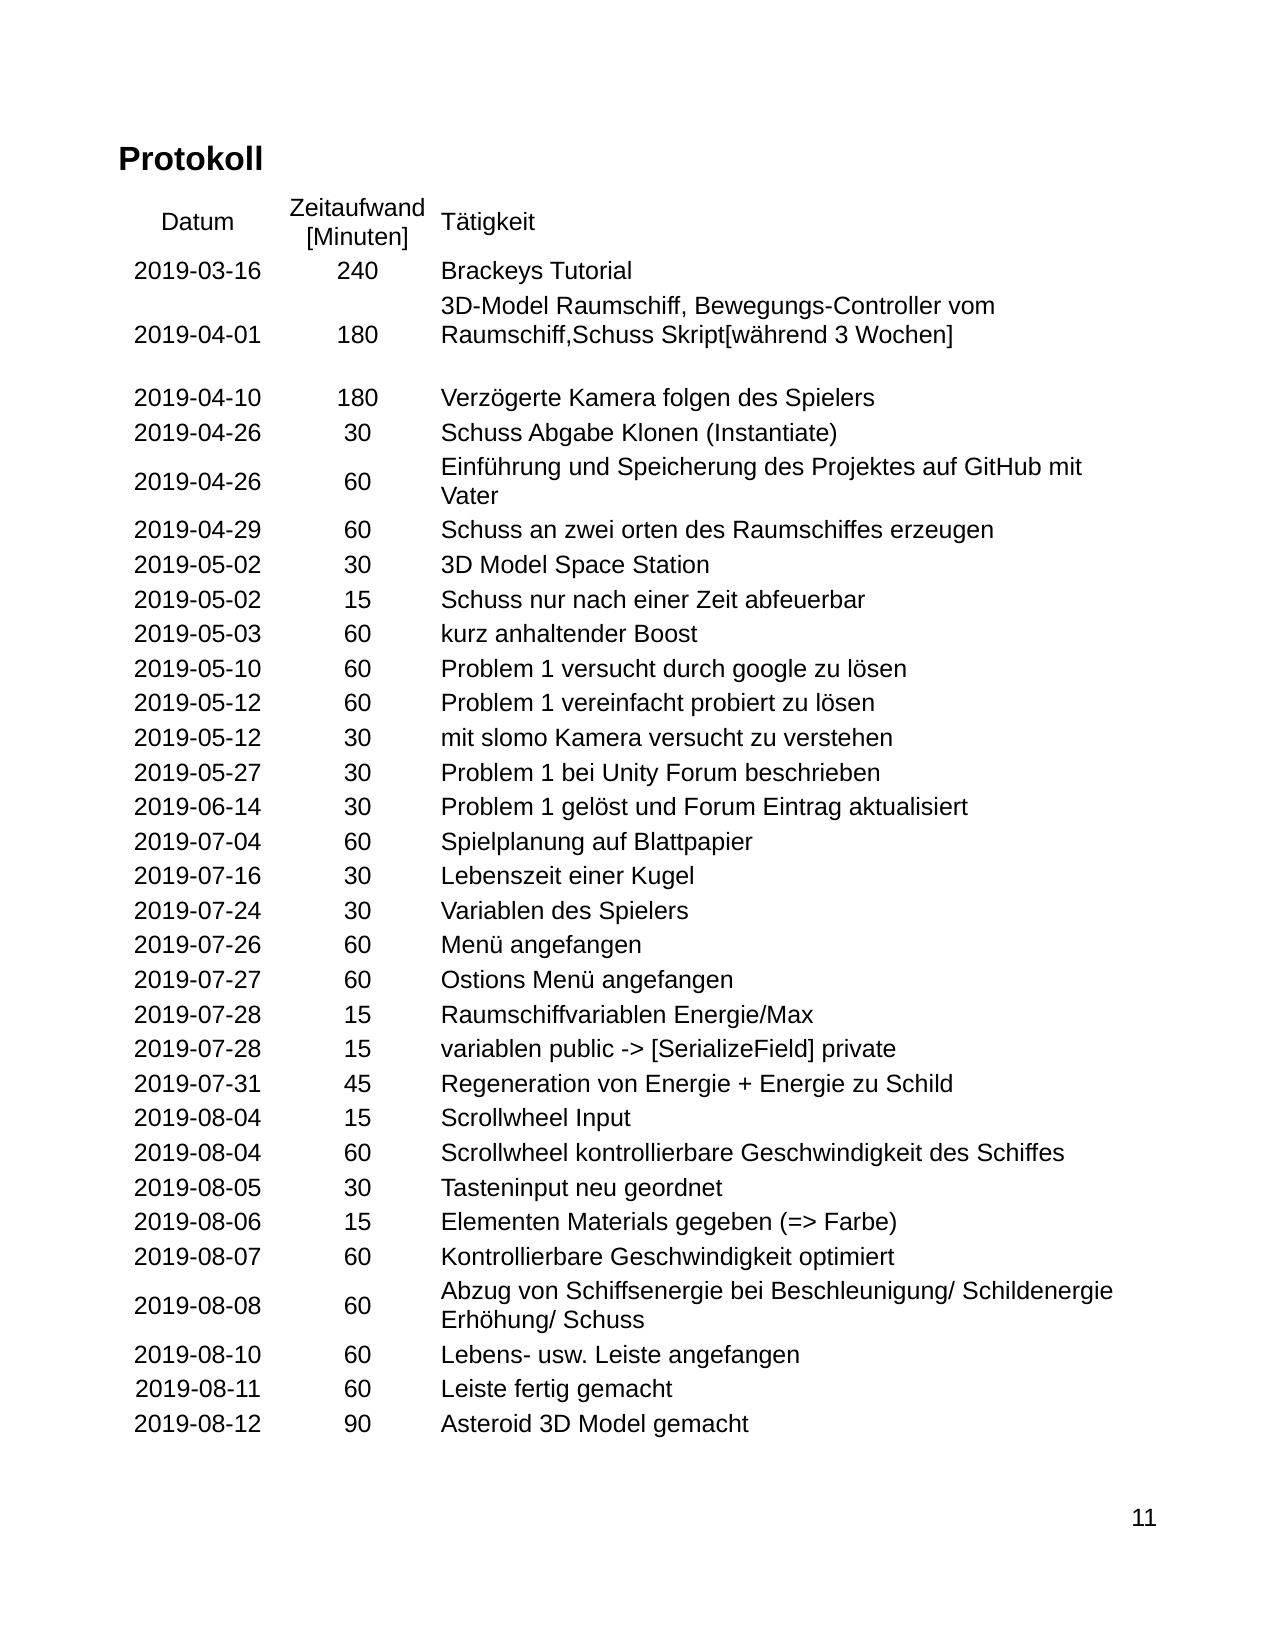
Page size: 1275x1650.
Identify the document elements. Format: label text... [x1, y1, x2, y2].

table_cell 2019-08-11 [118, 1371, 277, 1406]
table_header Datum [118, 190, 277, 253]
table_cell 2019-07-27 [118, 962, 277, 997]
table_cell 2019-05-02 [118, 547, 277, 582]
table_cell Elementen Materials gegeben (=> Farbe) [438, 1204, 1141, 1239]
table_cell 2019-03-16 [118, 254, 277, 288]
table_cell 15 [277, 1101, 438, 1135]
table_cell 15 [277, 1204, 438, 1239]
table_cell 180 [277, 288, 438, 380]
table_cell 3D-Model Raumschiff, Bewegungs-Controller vom Raumschiff,Schuss Skript[während 3 Wochen] [438, 288, 1141, 380]
table_cell 2019-05-02 [118, 582, 277, 616]
table_cell 2019-07-31 [118, 1066, 277, 1101]
table_cell 2019-08-12 [118, 1406, 277, 1441]
table_cell 2019-08-08 [118, 1274, 277, 1337]
table_cell 60 [277, 1371, 438, 1406]
table_cell 3D Model Space Station [438, 547, 1141, 582]
table_cell 2019-04-26 [118, 449, 277, 513]
table_cell 60 [277, 824, 438, 858]
table_cell Lebens- usw. Leiste angefangen [438, 1337, 1141, 1371]
table_cell 2019-08-06 [118, 1204, 277, 1239]
table_cell 60 [277, 1135, 438, 1170]
table_cell 2019-05-12 [118, 686, 277, 720]
table_cell 2019-04-10 [118, 380, 277, 415]
table_cell 2019-07-04 [118, 824, 277, 858]
table_cell 15 [277, 582, 438, 616]
table_cell 2019-08-04 [118, 1135, 277, 1170]
table_cell 240 [277, 254, 438, 288]
table_cell 2019-05-27 [118, 755, 277, 789]
table_cell 60 [277, 651, 438, 686]
table_cell 30 [277, 893, 438, 928]
table_cell 60 [277, 1274, 438, 1337]
table_cell variablen public -> [SerializeField] private [438, 1031, 1141, 1066]
table_cell Problem 1 gelöst und Forum Eintrag aktualisiert [438, 789, 1141, 824]
table_cell 60 [277, 449, 438, 513]
table_cell Lebenszeit einer Kugel [438, 859, 1141, 893]
table_cell 15 [277, 997, 438, 1031]
table_header Zeitaufwand [Minuten] [277, 190, 438, 253]
table_cell Ostions Menü angefangen [438, 962, 1141, 997]
table_cell 45 [277, 1066, 438, 1101]
table_cell 15 [277, 1031, 438, 1066]
table_cell 2019-08-04 [118, 1101, 277, 1135]
table_cell Abzug von Schiffsenergie bei Beschleunigung/ Schildenergie Erhöhung/ Schuss [438, 1274, 1141, 1337]
table_cell 60 [277, 962, 438, 997]
table_cell 2019-04-29 [118, 513, 277, 547]
subtitle Protokoll [118, 139, 1157, 178]
table_cell 60 [277, 513, 438, 547]
table_cell 60 [277, 616, 438, 651]
table_cell 30 [277, 859, 438, 893]
table_cell 30 [277, 720, 438, 755]
table_cell Schuss Abgabe Klonen (Instantiate) [438, 415, 1141, 449]
table_cell 2019-06-14 [118, 789, 277, 824]
table_cell Problem 1 vereinfacht probiert zu lösen [438, 686, 1141, 720]
table_cell Scrollwheel Input [438, 1101, 1141, 1135]
table_cell 30 [277, 547, 438, 582]
table_cell Problem 1 bei Unity Forum beschrieben [438, 755, 1141, 789]
table_cell 60 [277, 1239, 438, 1273]
table_cell 30 [277, 789, 438, 824]
table_cell mit slomo Kamera versucht zu verstehen [438, 720, 1141, 755]
table_cell 30 [277, 755, 438, 789]
table_cell 180 [277, 380, 438, 415]
table_cell 2019-04-01 [118, 288, 277, 380]
table_cell 2019-05-10 [118, 651, 277, 686]
table_cell 2019-04-26 [118, 415, 277, 449]
table_cell Variablen des Spielers [438, 893, 1141, 928]
table_cell Asteroid 3D Model gemacht [438, 1406, 1141, 1441]
table_cell 2019-07-26 [118, 928, 277, 962]
table_cell Schuss an zwei orten des Raumschiffes erzeugen [438, 513, 1141, 547]
table_cell 2019-08-07 [118, 1239, 277, 1273]
table_cell 60 [277, 1337, 438, 1371]
table_cell Regeneration von Energie + Energie zu Schild [438, 1066, 1141, 1101]
table_cell Scrollwheel kontrollierbare Geschwindigkeit des Schiffes [438, 1135, 1141, 1170]
table_cell Leiste fertig gemacht [438, 1371, 1141, 1406]
table_cell 90 [277, 1406, 438, 1441]
table_cell Schuss nur nach einer Zeit abfeuerbar [438, 582, 1141, 616]
table_cell 2019-05-12 [118, 720, 277, 755]
table_cell Problem 1 versucht durch google zu lösen [438, 651, 1141, 686]
table_cell 30 [277, 1170, 438, 1204]
table_cell 2019-07-16 [118, 859, 277, 893]
table_header Tätigkeit [438, 190, 1141, 253]
table_cell Verzögerte Kamera folgen des Spielers [438, 380, 1141, 415]
table_cell 2019-07-28 [118, 1031, 277, 1066]
table_cell Einführung und Speicherung des Projektes auf GitHub mit Vater [438, 449, 1141, 513]
table_cell 2019-08-10 [118, 1337, 277, 1371]
table_cell Raumschiffvariablen Energie/Max [438, 997, 1141, 1031]
table_cell Spielplanung auf Blattpapier [438, 824, 1141, 858]
table_cell 30 [277, 415, 438, 449]
table_cell 2019-05-03 [118, 616, 277, 651]
table_cell 2019-07-24 [118, 893, 277, 928]
table_cell 2019-08-05 [118, 1170, 277, 1204]
table_cell 2019-07-28 [118, 997, 277, 1031]
table_cell Menü angefangen [438, 928, 1141, 962]
table_cell Kontrollierbare Geschwindigkeit optimiert [438, 1239, 1141, 1273]
table_cell 60 [277, 928, 438, 962]
table_cell Brackeys Tutorial [438, 254, 1141, 288]
table_cell Tasteninput neu geordnet [438, 1170, 1141, 1204]
table_cell 60 [277, 686, 438, 720]
table_cell kurz anhaltender Boost [438, 616, 1141, 651]
